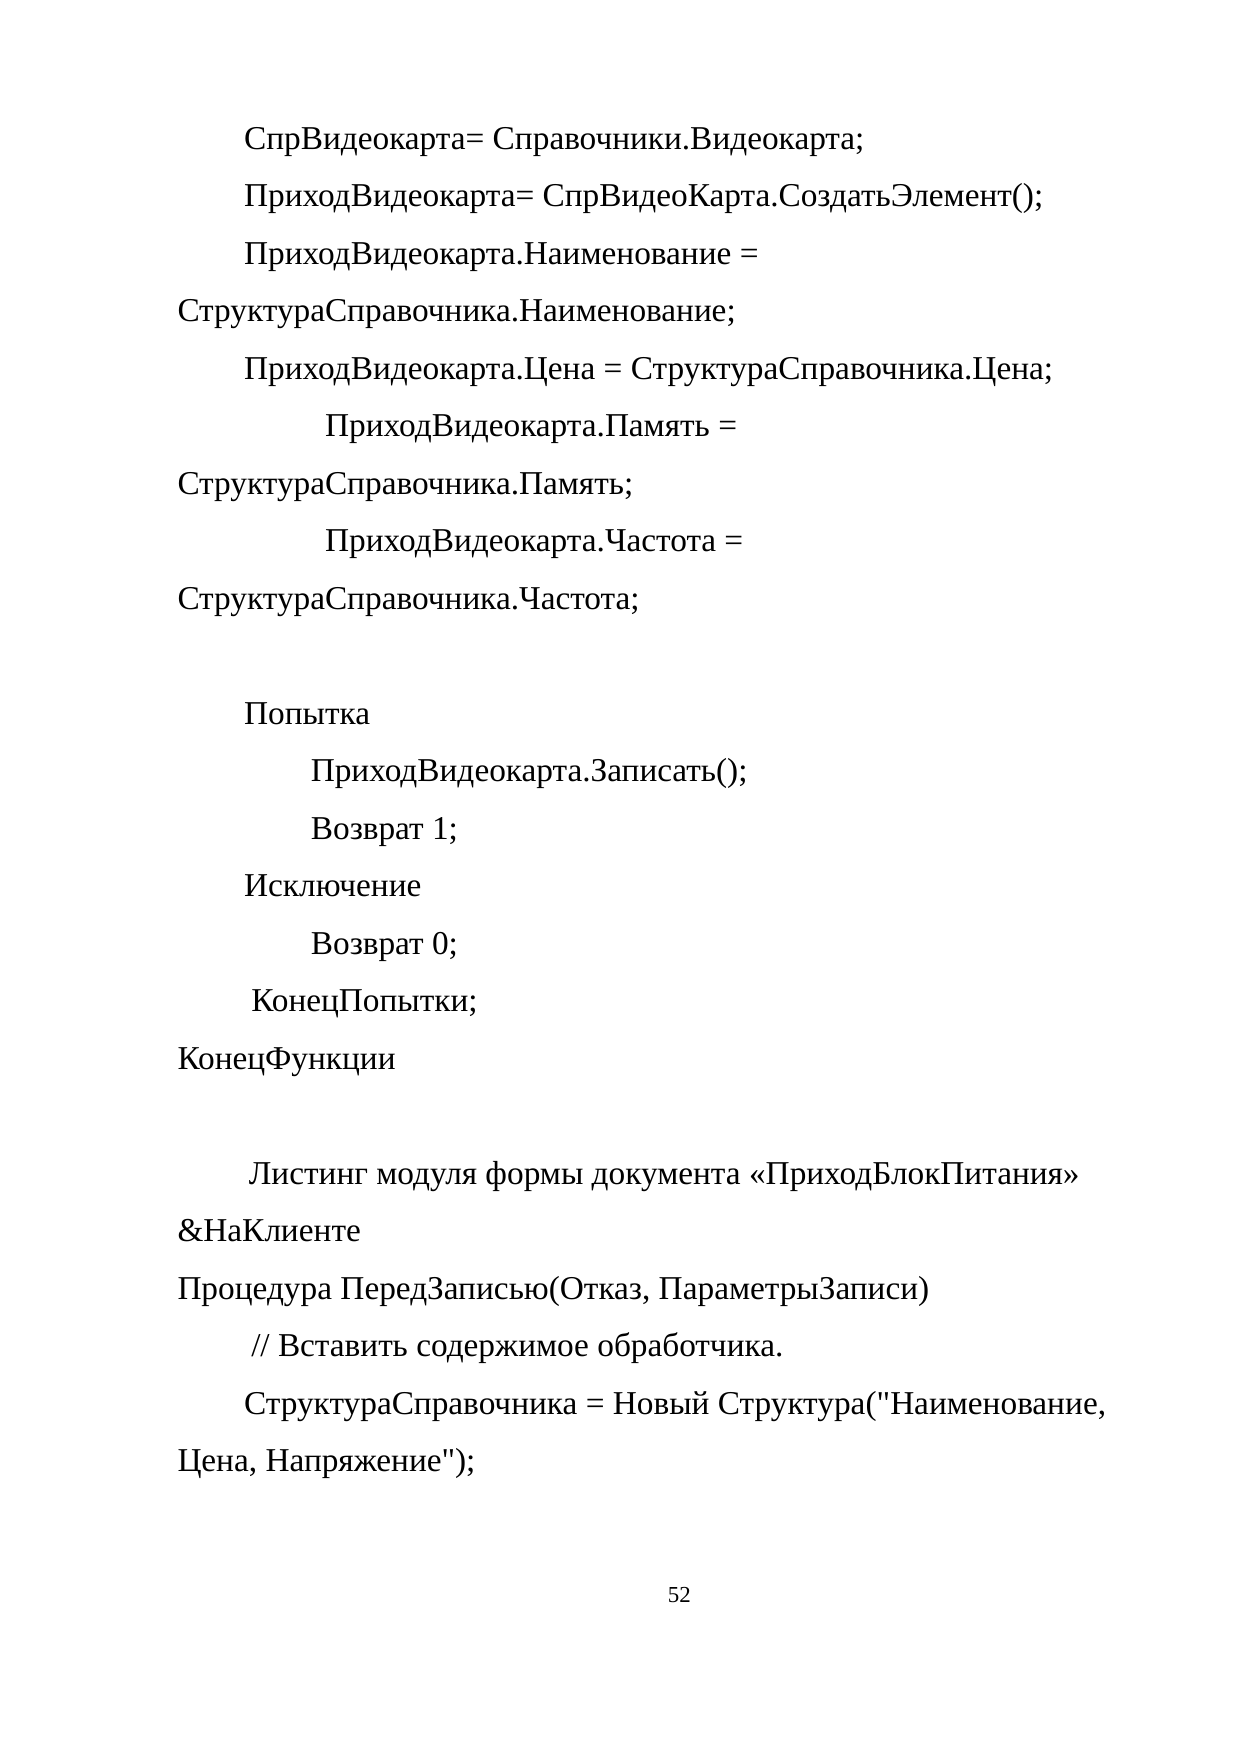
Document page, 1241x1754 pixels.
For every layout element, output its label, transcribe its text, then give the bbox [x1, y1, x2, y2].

text ПриходВидеокарта.Частота = СтруктураСправочника.Частота; [177, 521, 1152, 616]
text ПриходВидеокарта.Память = СтруктураСправочника.Память; [177, 406, 1152, 501]
text ПриходВидеокарта.Записать(); [177, 751, 1152, 789]
text ПриходВидеокарта.Цена = СтруктураСправочника.Цена; [177, 348, 1152, 386]
text ПриходВидеокарта.Наименование = СтруктураСправочника.Наименование; [177, 233, 1152, 329]
text Исключение [177, 866, 1152, 904]
text СпрВидеокарта= Справочники.Видеокарта; [177, 118, 1152, 156]
text Попытка [177, 693, 1152, 731]
text КонецФункции [177, 1038, 1152, 1076]
text &НаКлиенте [177, 1211, 1152, 1249]
text Листинг модуля формы документа «ПриходБлокПитания» [177, 1153, 1152, 1191]
text КонецПопытки; [177, 981, 1152, 1019]
text ПриходВидеокарта= СпрВидеоКарта.СоздатьЭлемент(); [177, 176, 1152, 214]
text Процедура ПередЗаписью(Отказ, ПараметрыЗаписи) [177, 1268, 1152, 1306]
text СтруктураСправочника = Новый Структура("Наименование, Цена, Напряжение"); [177, 1383, 1152, 1479]
text // Вставить содержимое обработчика. [177, 1326, 1152, 1364]
text Возврат 1; [177, 808, 1152, 846]
text Возврат 0; [177, 923, 1152, 961]
